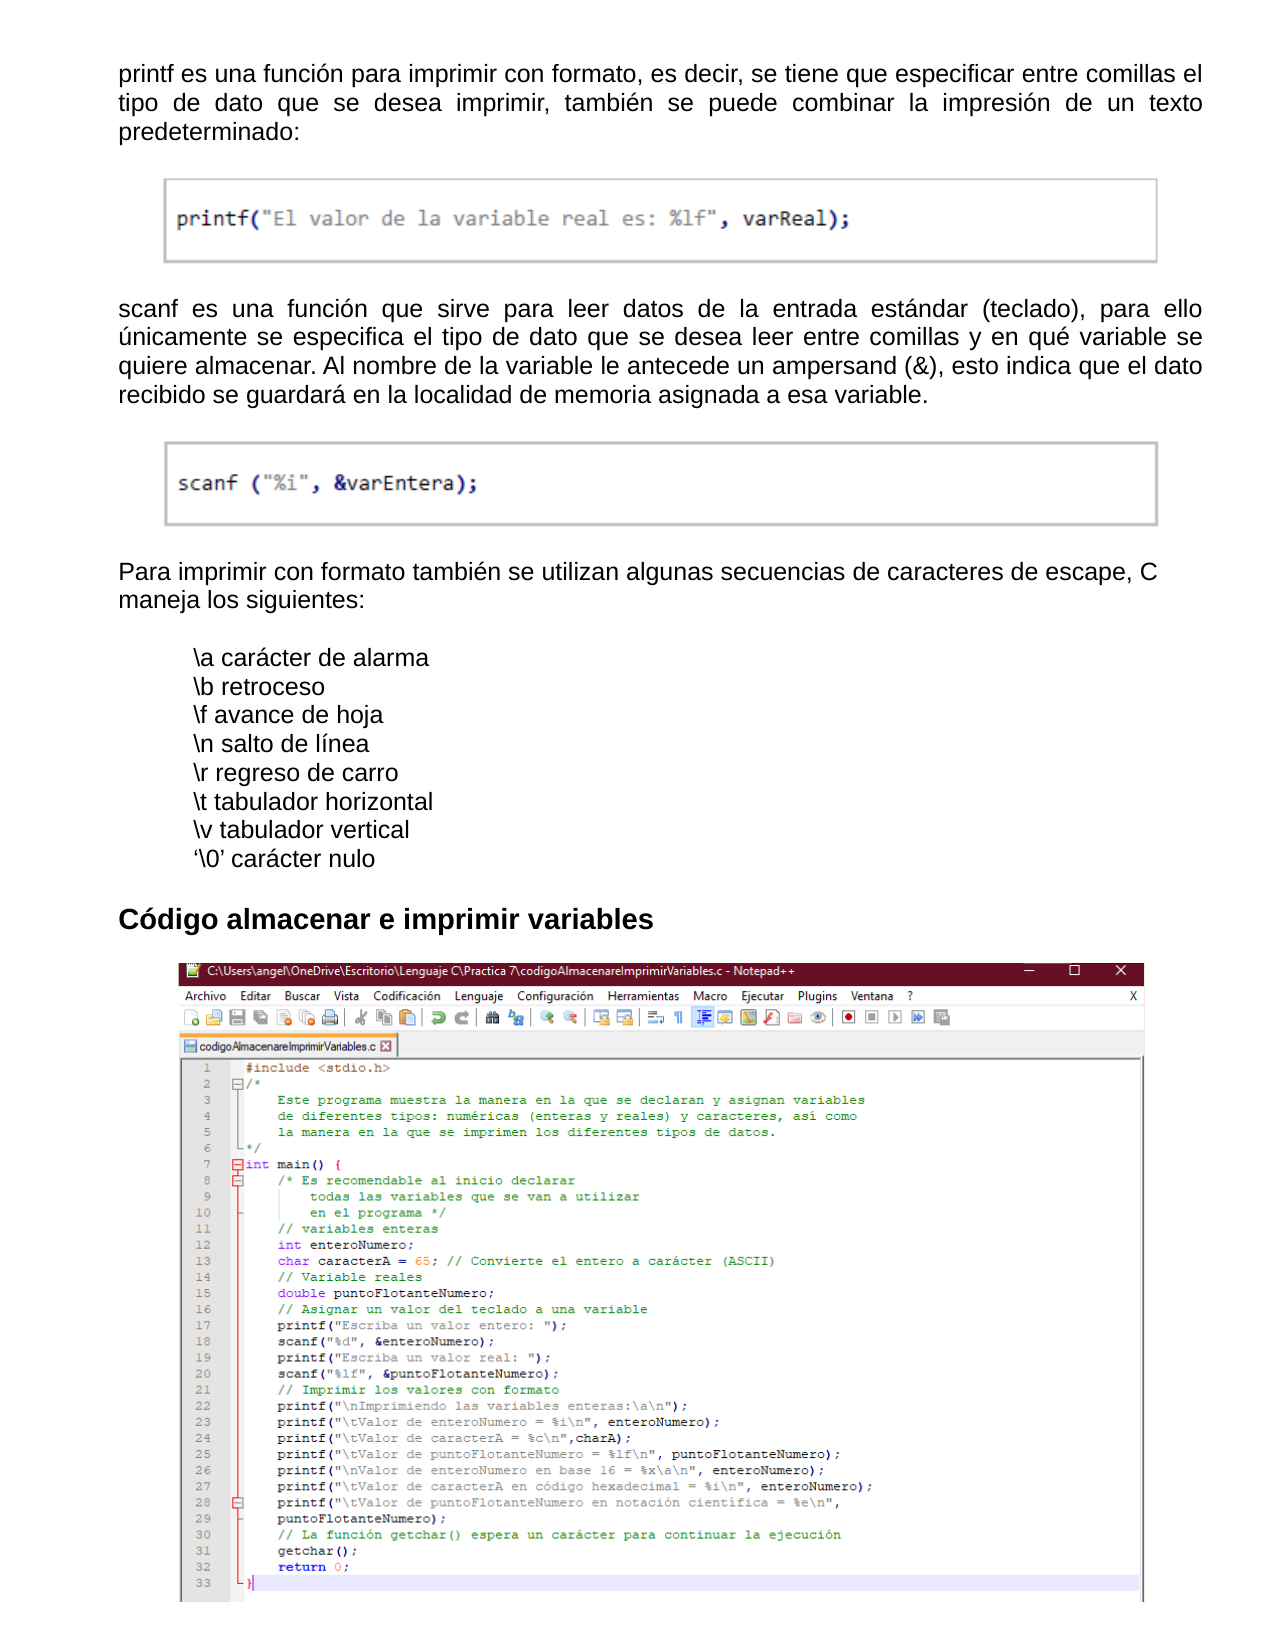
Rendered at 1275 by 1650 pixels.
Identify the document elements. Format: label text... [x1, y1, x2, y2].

text Código almacenar e imprimir variables [118, 902, 1205, 935]
text \v tabulador vertical [193, 815, 1205, 844]
text \a carácter de alarma [193, 643, 1205, 672]
text \b retroceso [193, 672, 1205, 700]
text \r regreso de carro [193, 758, 1205, 787]
text printf es una función para imprimir con formato, es decir, se tiene que especificar entre comillas el tipo de dato que se desea imprimir, también se puede combinar la impresión de un texto predeterminado: [118, 59, 1205, 145]
text \n salto de línea [193, 729, 1205, 758]
text \t tabulador horizontal [193, 787, 1205, 815]
text Para imprimir con formato también se utilizan algunas secuencias de caracteres de escape, C maneja los siguientes: [118, 557, 1205, 614]
text scanf es una función que sirve para leer datos de la entrada estándar (teclado), para ello únicamente se especifica el tipo de dato que se desea leer entre comillas y en qué variable se quiere almacenar. Al nombre de la variable le antecede un ampersand (&), esto indica que el dato recibido se guardará en la localidad de memoria asignada a esa variable. [118, 293, 1205, 408]
text ‘\0’ carácter nulo [193, 844, 1205, 873]
text \f avance de hoja [193, 700, 1205, 729]
